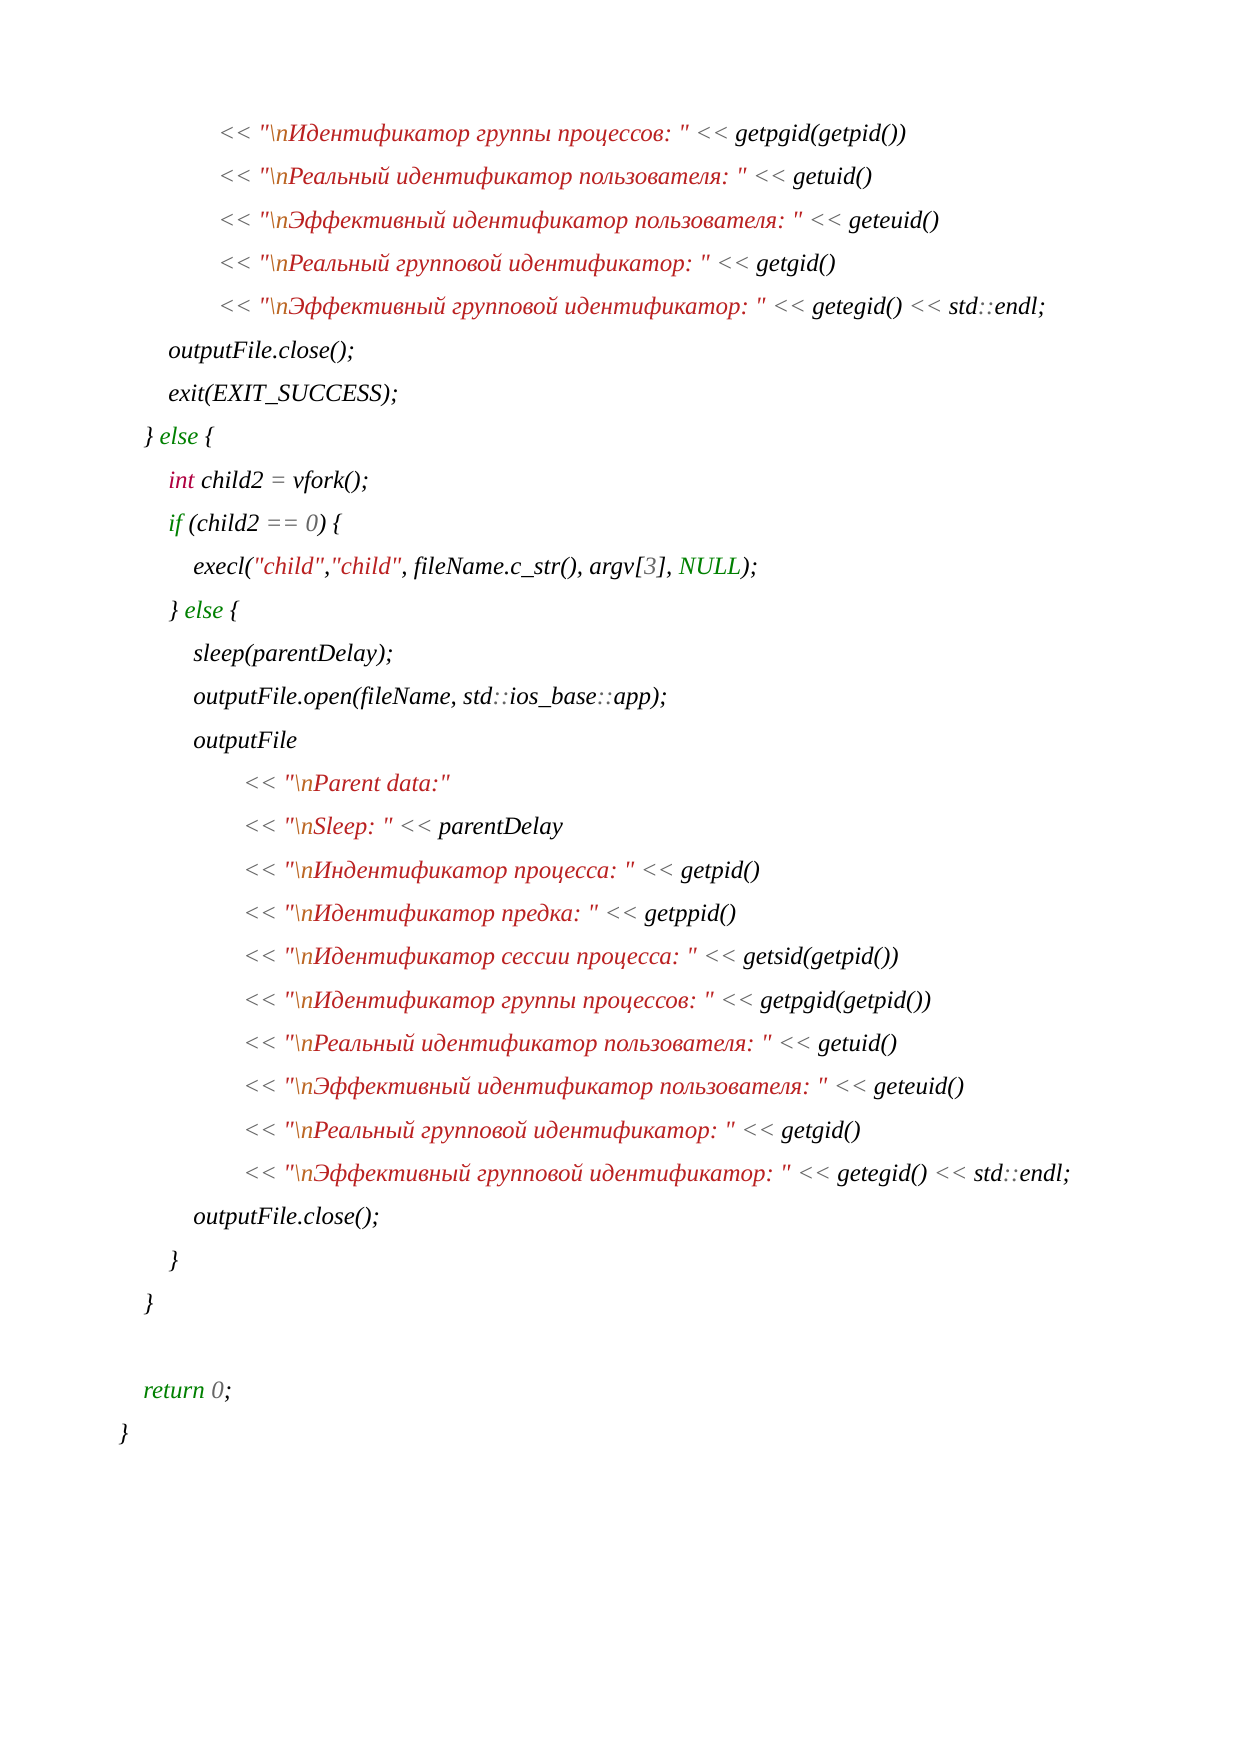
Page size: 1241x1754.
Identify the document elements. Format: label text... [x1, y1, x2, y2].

text execl("child","child", fileName.c_str(), argv[3], NULL); [118, 551, 1122, 580]
text } [118, 1245, 1122, 1273]
text << "\nИдентификатор сессии процесса: " << getsid(getpid()) [118, 941, 1122, 970]
text << "\nИндентификатор процесса: " << getpid() [118, 855, 1122, 883]
text outputFile.open(fileName, std::ios_base::app); [118, 681, 1122, 710]
text << "\nSleep: " << parentDelay [118, 811, 1122, 840]
text << "\nРеальный групповой идентификатор: " << getgid() [118, 248, 1122, 277]
text outputFile.close(); [118, 1201, 1122, 1230]
text outputFile [118, 725, 1122, 753]
text return 0; [118, 1375, 1122, 1403]
text << "\nРеальный групповой идентификатор: " << getgid() [118, 1115, 1122, 1143]
text exit(EXIT_SUCCESS); [118, 378, 1122, 407]
text << "\nИдентификатор группы процессов: " << getpgid(getpid()) [118, 985, 1122, 1013]
text outputFile.close(); [118, 335, 1122, 363]
text sleep(parentDelay); [118, 638, 1122, 667]
text } else { [118, 421, 1122, 450]
text } [118, 1288, 1122, 1317]
text if (child2 == 0) { [118, 508, 1122, 537]
text << "\nЭффективный идентификатор пользователя: " << geteuid() [118, 1071, 1122, 1100]
text << "\nЭффективный групповой идентификатор: " << getegid() << std::endl; [118, 1158, 1122, 1187]
text } [118, 1418, 1122, 1447]
text << "\nЭффективный групповой идентификатор: " << getegid() << std::endl; [118, 291, 1122, 320]
text << "\nParent data:" [118, 768, 1122, 797]
text << "\nЭффективный идентификатор пользователя: " << geteuid() [118, 205, 1122, 233]
text << "\nИдентификатор предка: " << getppid() [118, 898, 1122, 927]
text << "\nРеальный идентификатор пользователя: " << getuid() [118, 1028, 1122, 1057]
text int child2 = vfork(); [118, 465, 1122, 493]
text } else { [118, 595, 1122, 623]
text << "\nИдентификатор группы процессов: " << getpgid(getpid()) [118, 118, 1122, 147]
text << "\nРеальный идентификатор пользователя: " << getuid() [118, 161, 1122, 190]
